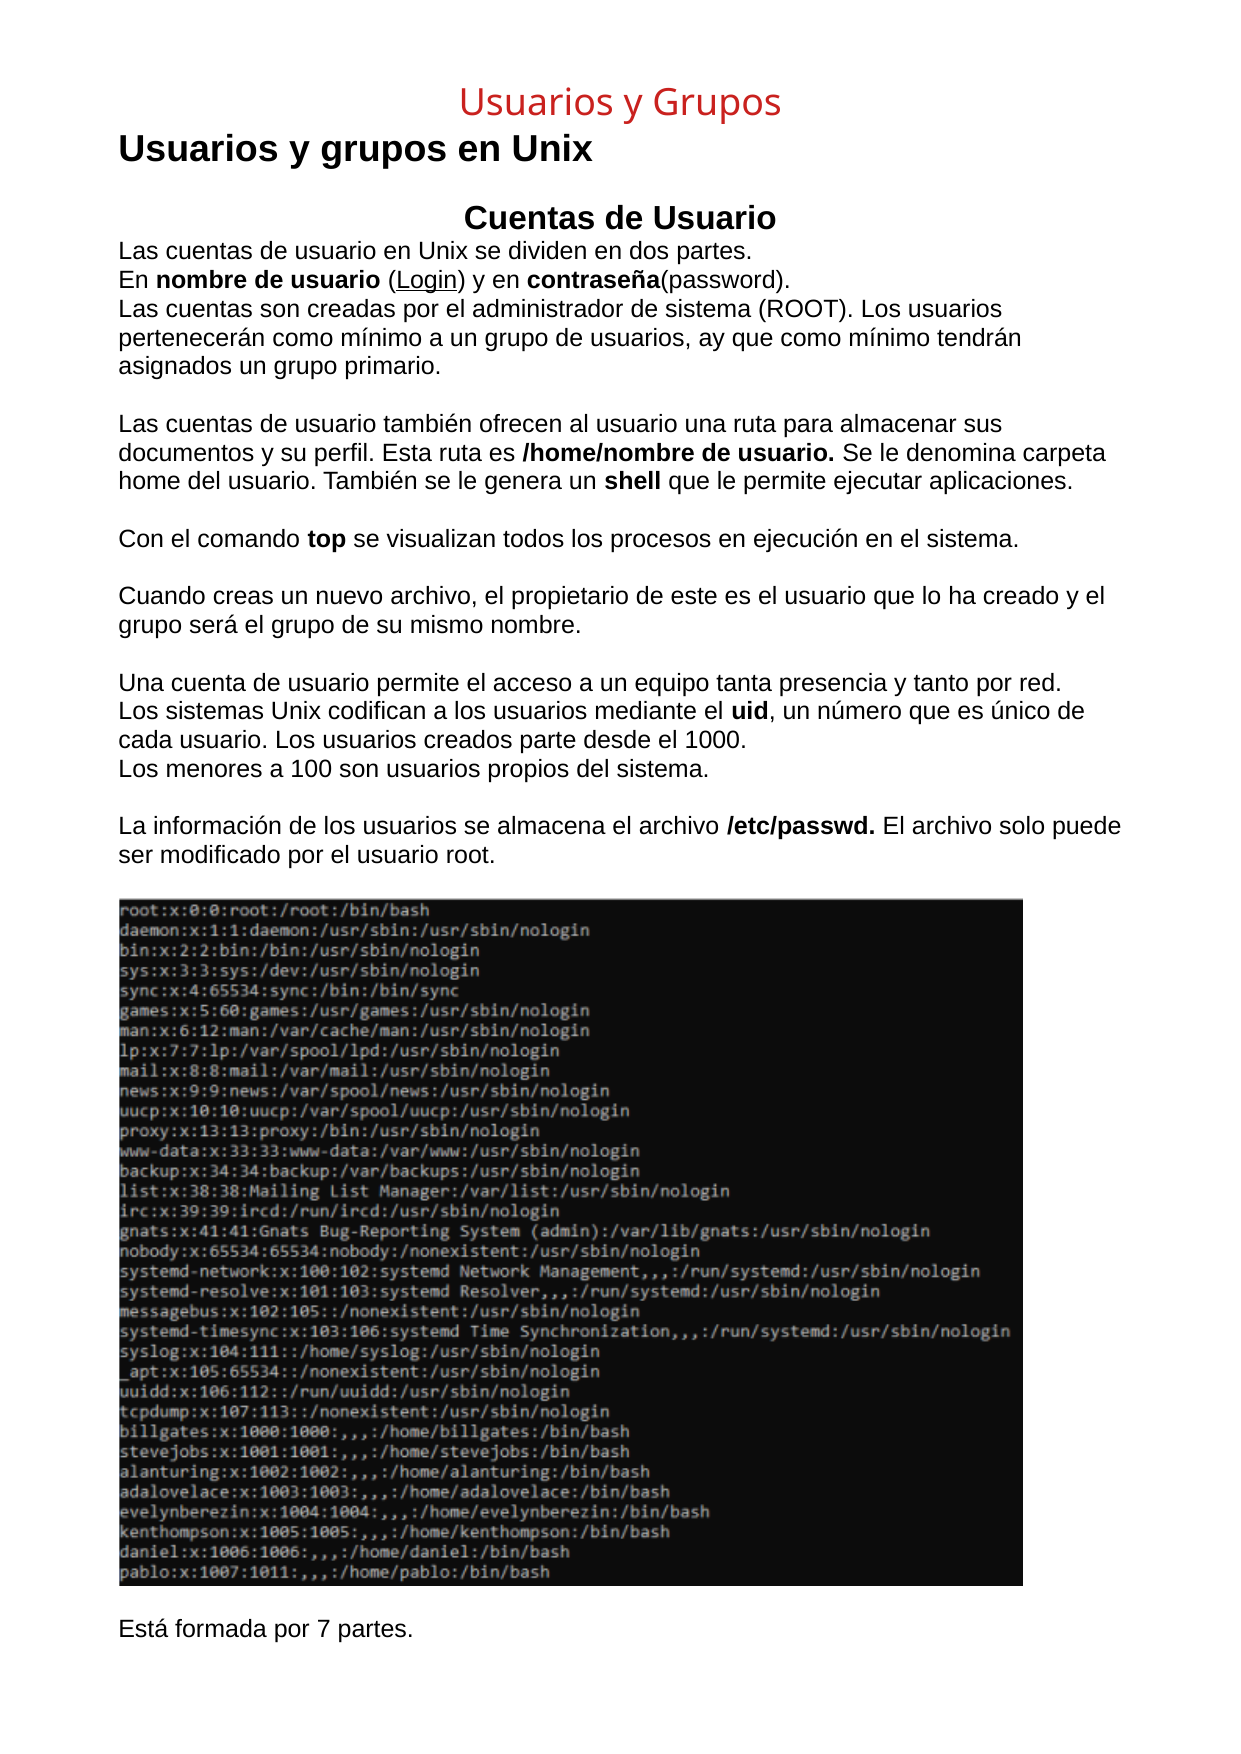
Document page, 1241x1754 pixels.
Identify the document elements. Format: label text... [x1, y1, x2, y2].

text Está formada por 7 partes. [118, 1614, 1122, 1643]
text Las cuentas son creadas por el administrador de sistema (ROOT). Los usuarios pertenecerán como mínimo a un grupo de usuarios, ay que como mínimo tendrán asignados un grupo primario. [118, 294, 1122, 380]
text Las cuentas de usuario en Unix se dividen en dos partes. [118, 236, 1122, 265]
text Cuando creas un nuevo archivo, el propietario de este es el usuario que lo ha creado y el grupo será el grupo de su mismo nombre. [118, 581, 1122, 639]
text Las cuentas de usuario también ofrecen al usuario una ruta para almacenar sus documentos y su perfil. Esta ruta es /home/nombre de usuario. Se le denomina carpeta home del usuario. También se le genera un shell que le permite ejecutar aplicaciones. [118, 409, 1122, 495]
text Con el comando top se visualizan todos los procesos en ejecución en el sistema. [118, 524, 1122, 553]
text Una cuenta de usuario permite el acceso a un equipo tanta presencia y tanto por red. [118, 668, 1122, 696]
text La información de los usuarios se almacena el archivo /etc/passwd. El archivo solo puede ser modificado por el usuario root. [118, 811, 1122, 869]
text Usuarios y grupos en Unix [118, 126, 1122, 169]
text Los sistemas Unix codifican a los usuarios mediante el uid, un número que es único de cada usuario. Los usuarios creados parte desde el 1000. [118, 696, 1122, 754]
text En nombre de usuario (Login) y en contraseña(password). [118, 265, 1122, 294]
text Los menores a 100 son usuarios propios del sistema. [118, 754, 1122, 783]
text Cuentas de Usuario [118, 198, 1122, 236]
